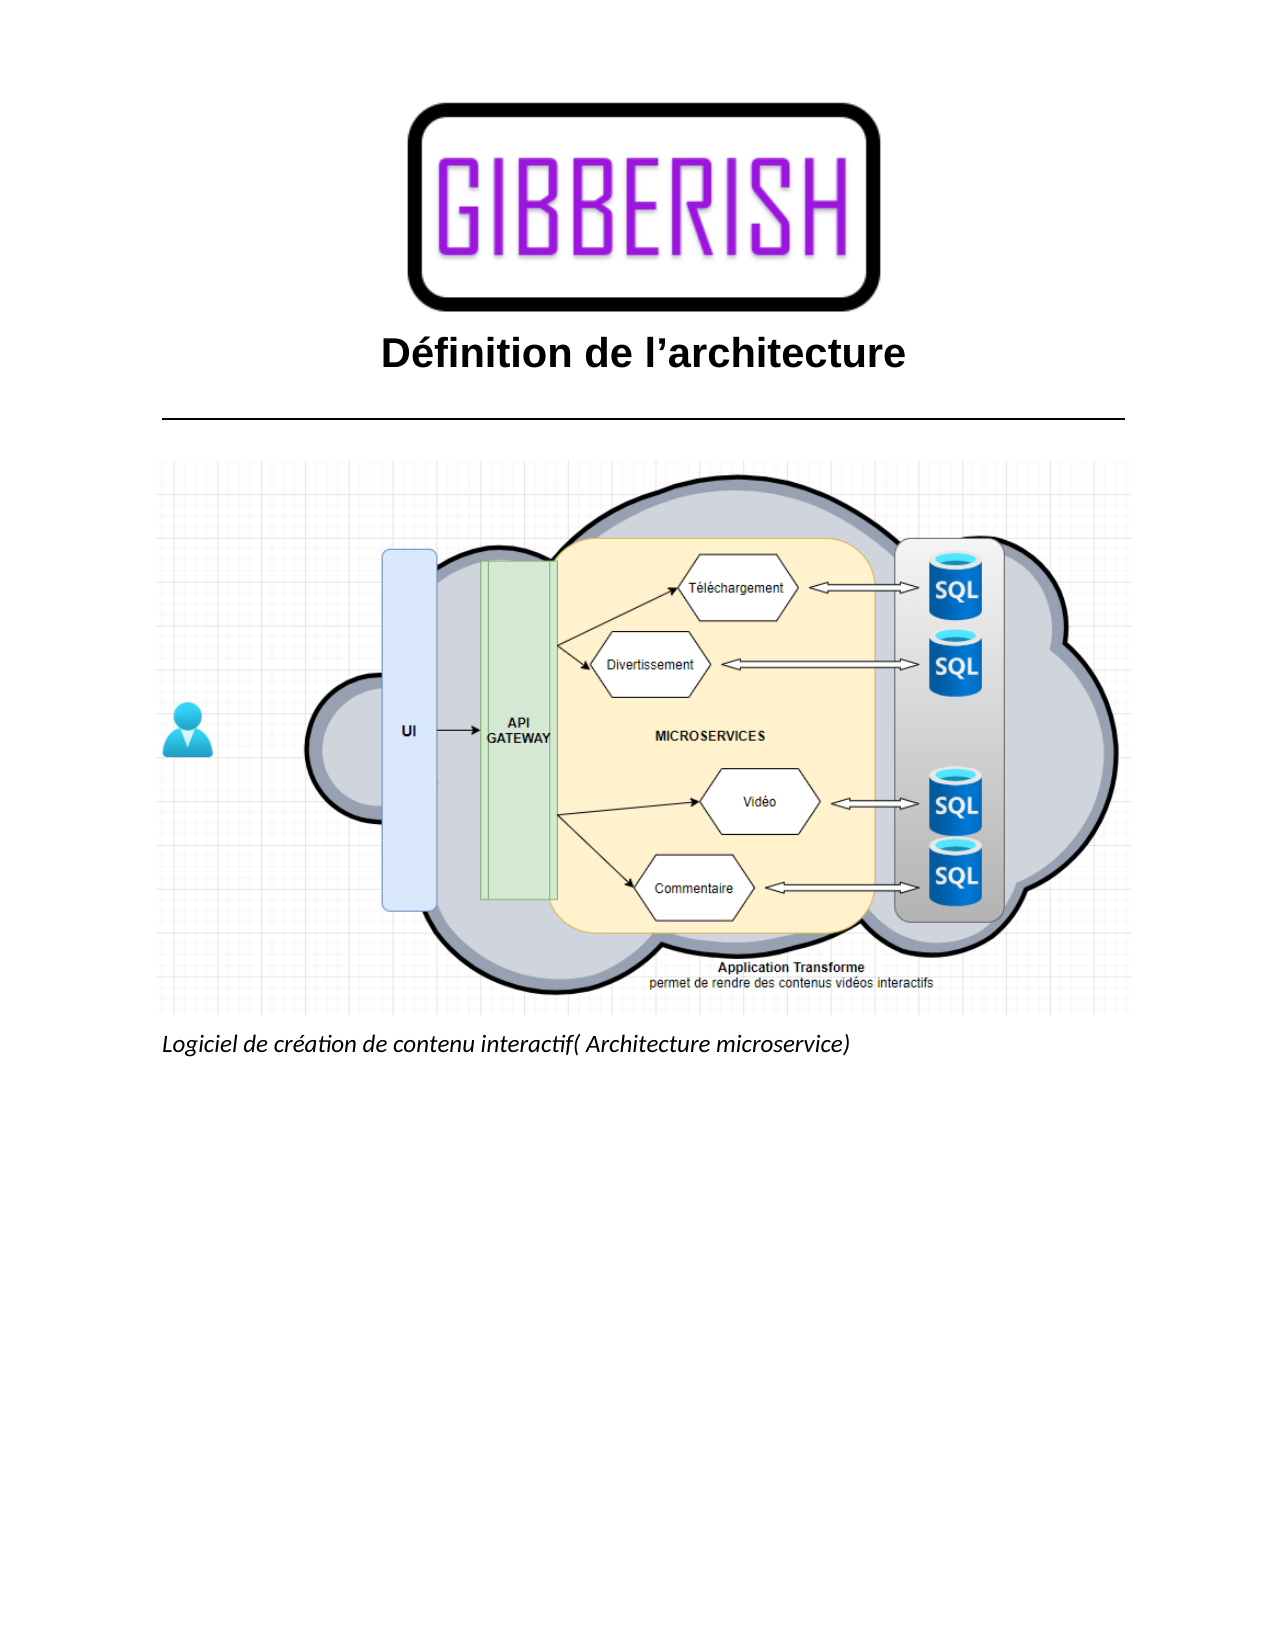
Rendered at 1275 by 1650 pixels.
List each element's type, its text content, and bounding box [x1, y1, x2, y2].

text Logiciel de création de contenu interactif( Architecture microservice) [156, 1016, 1131, 1059]
picture [156, 461, 1132, 1016]
picture [394, 86, 893, 329]
